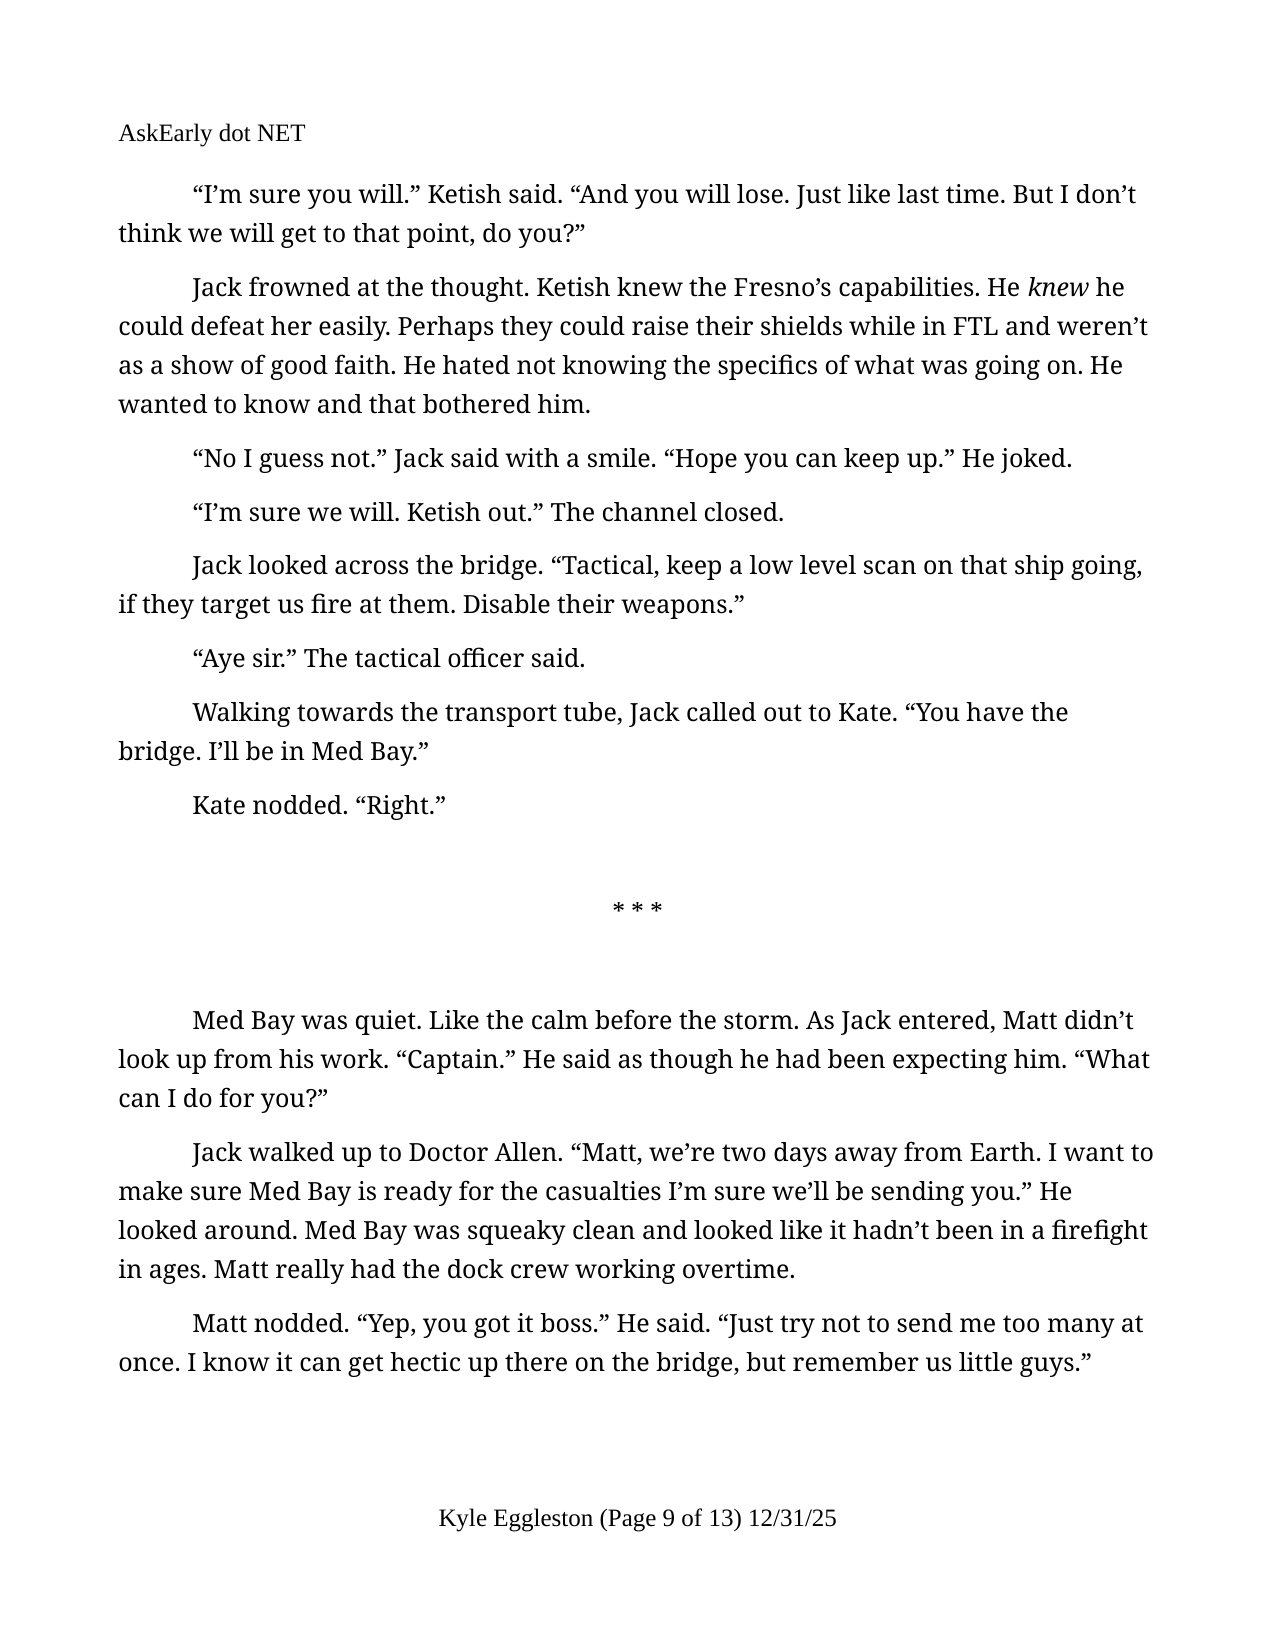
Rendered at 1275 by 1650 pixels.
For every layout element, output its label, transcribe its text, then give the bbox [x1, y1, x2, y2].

text Jack looked across the bridge. “Tactical, keep a low level scan on that ship going, if they target us fire at them. Disable their weapons.” [118, 548, 1157, 621]
text Matt nodded. “Yep, you got it boss.” He said. “Just try not to send me too many at once. I know it can get hectic up there on the bridge, but remember us little guys.” [118, 1306, 1157, 1379]
text Jack walked up to Doctor Allen. “Matt, we’re two days away from Earth. I want to make sure Med Bay is ready for the casualties I’m sure we’ll be sending you.” He looked around. Med Bay was squeaky clean and looked like it hadn’t been in a firefight in ages. Matt really had the dock crew working overtime. [118, 1135, 1157, 1286]
text “I’m sure we will. Ketish out.” The channel closed. [118, 494, 1157, 528]
text Med Bay was quiet. Like the calm before the storm. As Jack entered, Matt didn’t look up from his work. “Captain.” He said as though he had been expecting him. “What can I do for you?” [118, 1003, 1157, 1115]
text Jack frowned at the thought. Ketish knew the Fresno’s capabilities. He knew he could defeat her easily. Perhaps they could raise their shields while in FTL and weren’t as a show of good faith. He hated not knowing the specifics of what was going on. He wanted to know and that bothered him. [118, 269, 1157, 421]
text Walking towards the transport tube, Jack called out to Kate. “You have the bridge. I’ll be in Med Bay.” [118, 695, 1157, 768]
text Kate nodded. “Right.” [118, 788, 1157, 822]
text “Aye sir.” The tactical officer said. [118, 641, 1157, 675]
text “I’m sure you will.” Ketish said. “And you will lose. Just like last time. But I don’t think we will get to that point, do you?” [118, 176, 1157, 249]
text * * * [118, 895, 1157, 929]
text “No I guess not.” Jack said with a smile. “Hope you can keep up.” He joked. [118, 441, 1157, 474]
